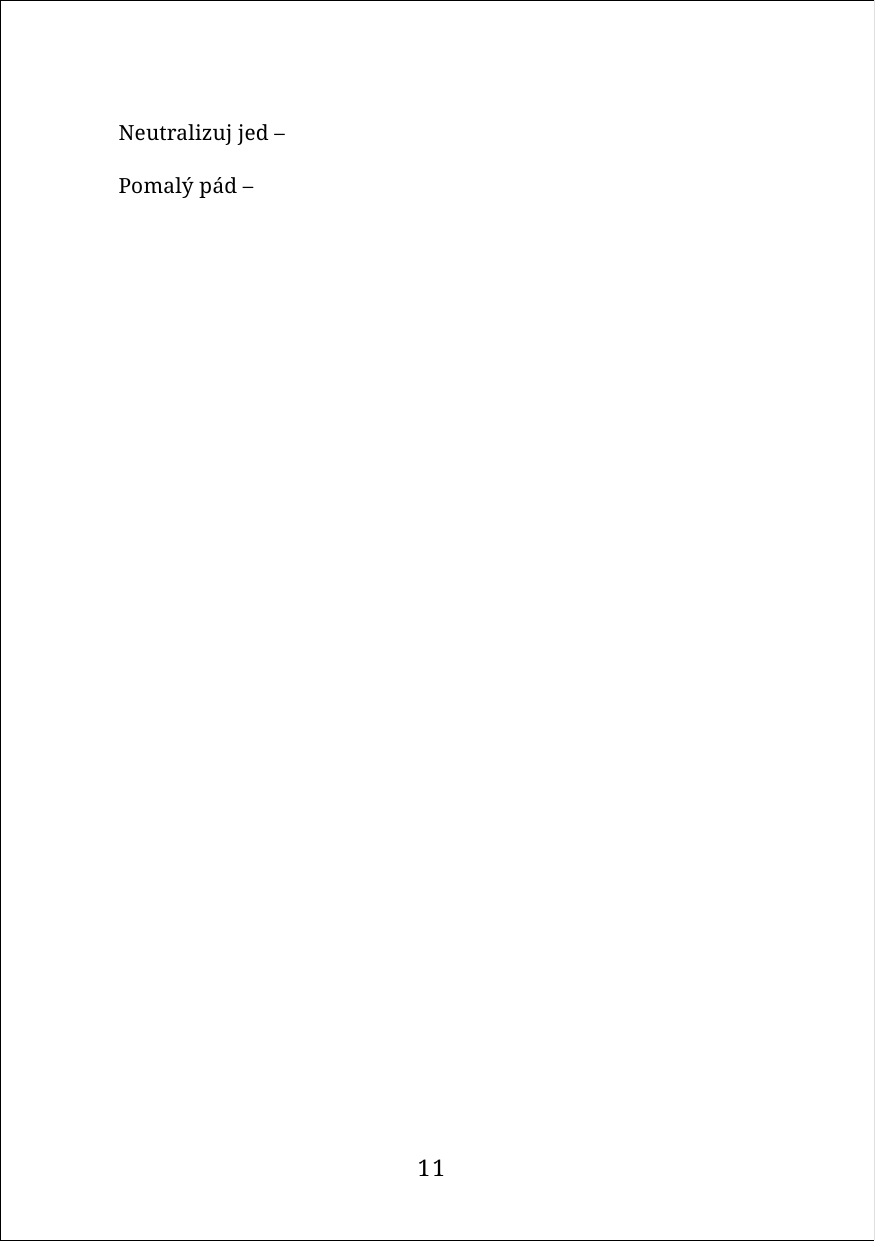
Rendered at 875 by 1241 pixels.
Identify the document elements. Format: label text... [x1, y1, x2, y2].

text Neutralizuj jed – [118, 118, 756, 147]
text Pomalý pád – [118, 171, 756, 200]
